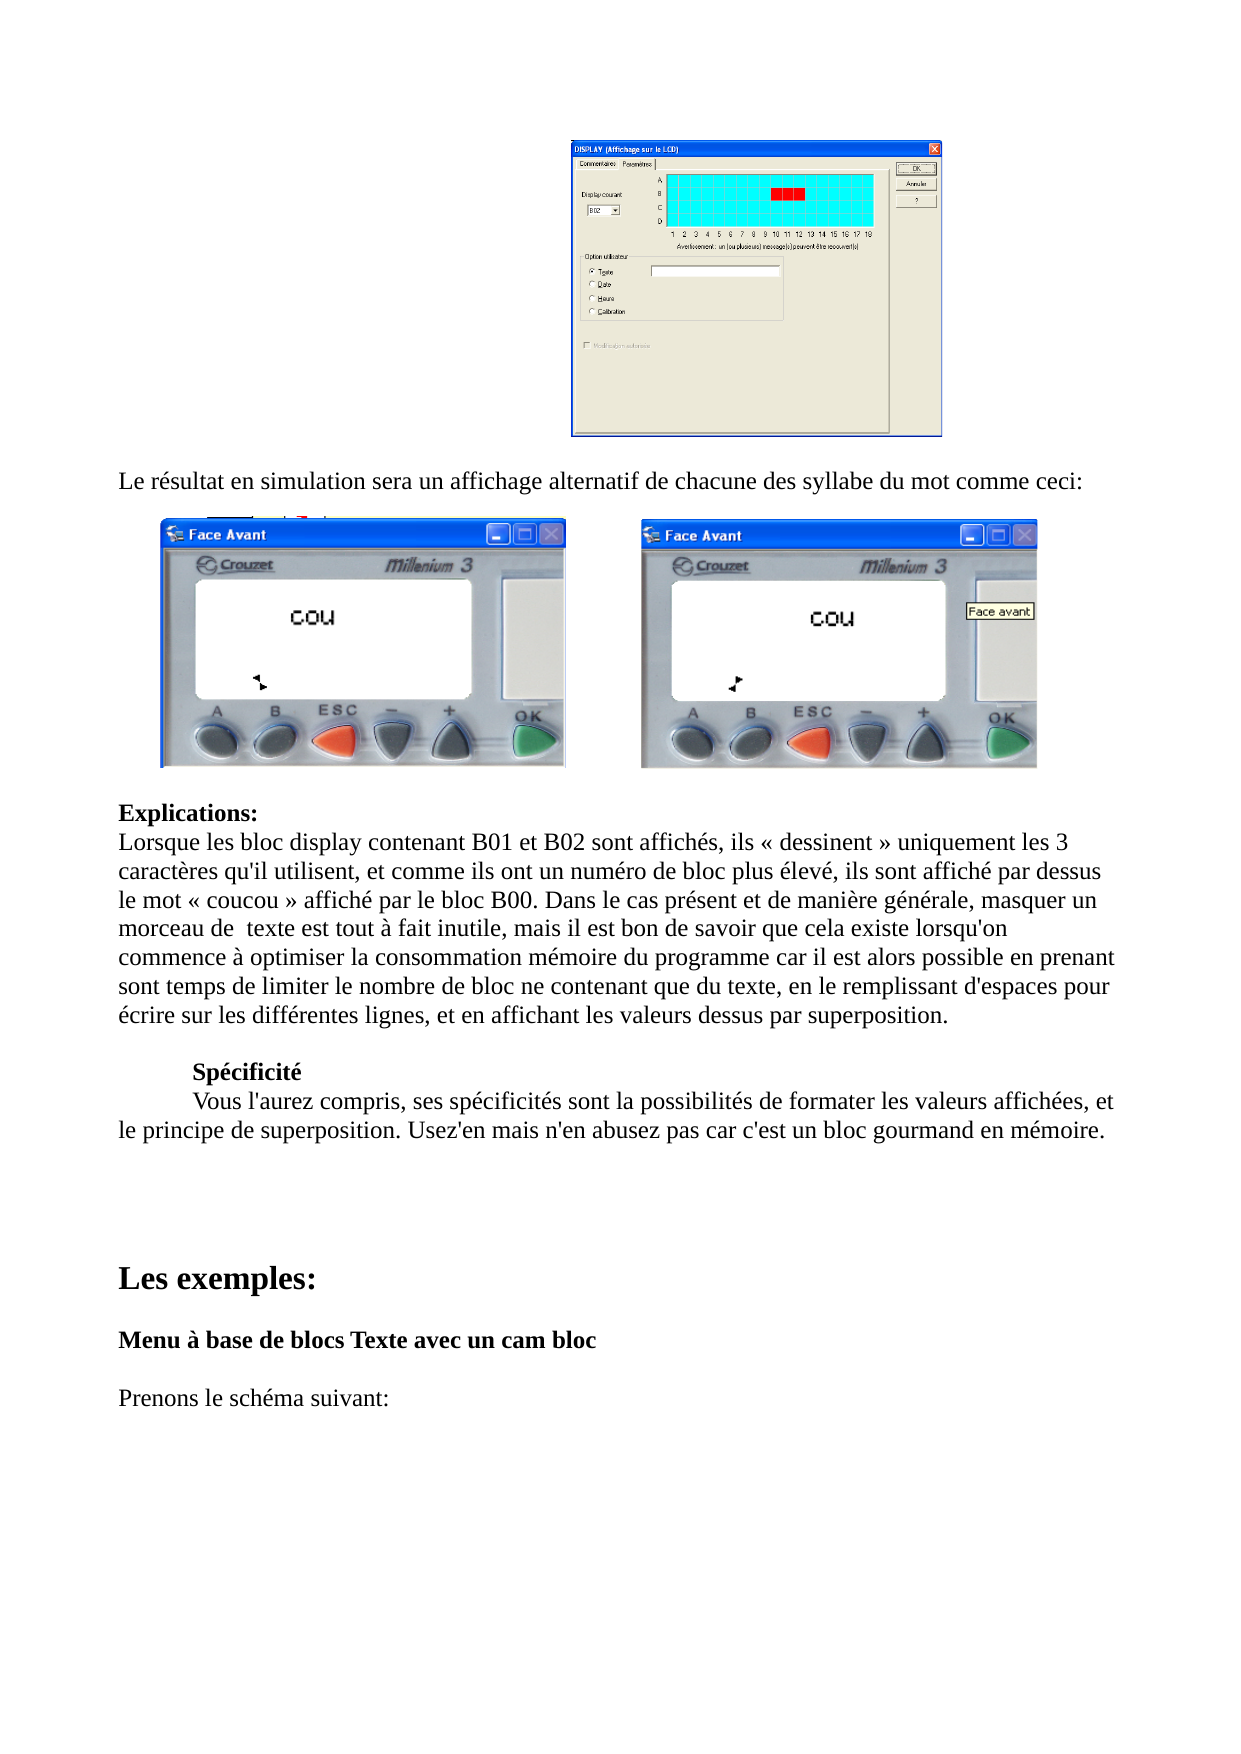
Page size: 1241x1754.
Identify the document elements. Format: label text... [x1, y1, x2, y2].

text Spécificité [118, 1057, 1122, 1086]
text Prenons le schéma suivant: [118, 1383, 1122, 1412]
text Le résultat en simulation sera un affichage alternatif de chacune des syllabe du mot comme ceci: [118, 466, 1122, 494]
text Vous l'aurez compris, ses spécificités sont la possibilités de formater les valeurs affichées, et le principe de superposition. Usez'en mais n'en abusez pas car c'est un bloc gourmand en mémoire. [118, 1086, 1122, 1143]
text Lorsque les bloc display contenant B01 et B02 sont affichés, ils « dessinent » uniquement les 3 caractères qu'il utilisent, et comme ils ont un numéro de bloc plus élevé, ils sont affiché par dessus le mot « coucou » affiché par le bloc B00. Dans le cas présent et de manière générale, masquer un morceau de texte est tout à fait inutile, mais il est bon de savoir que cela existe lorsqu'on commence à optimiser la consommation mémoire du programme car il est alors possible en prenant sont temps de limiter le nombre de bloc ne contenant que du texte, en le remplissant d'espaces pour écrire sur les différentes lignes, et en affichant les valeurs dessus par superposition. [118, 827, 1122, 1028]
picture [571, 140, 943, 437]
text Explications: [118, 798, 1122, 827]
text Les exemples: [118, 1258, 1122, 1297]
text Menu à base de blocs Texte avec un cam bloc [118, 1326, 1122, 1354]
